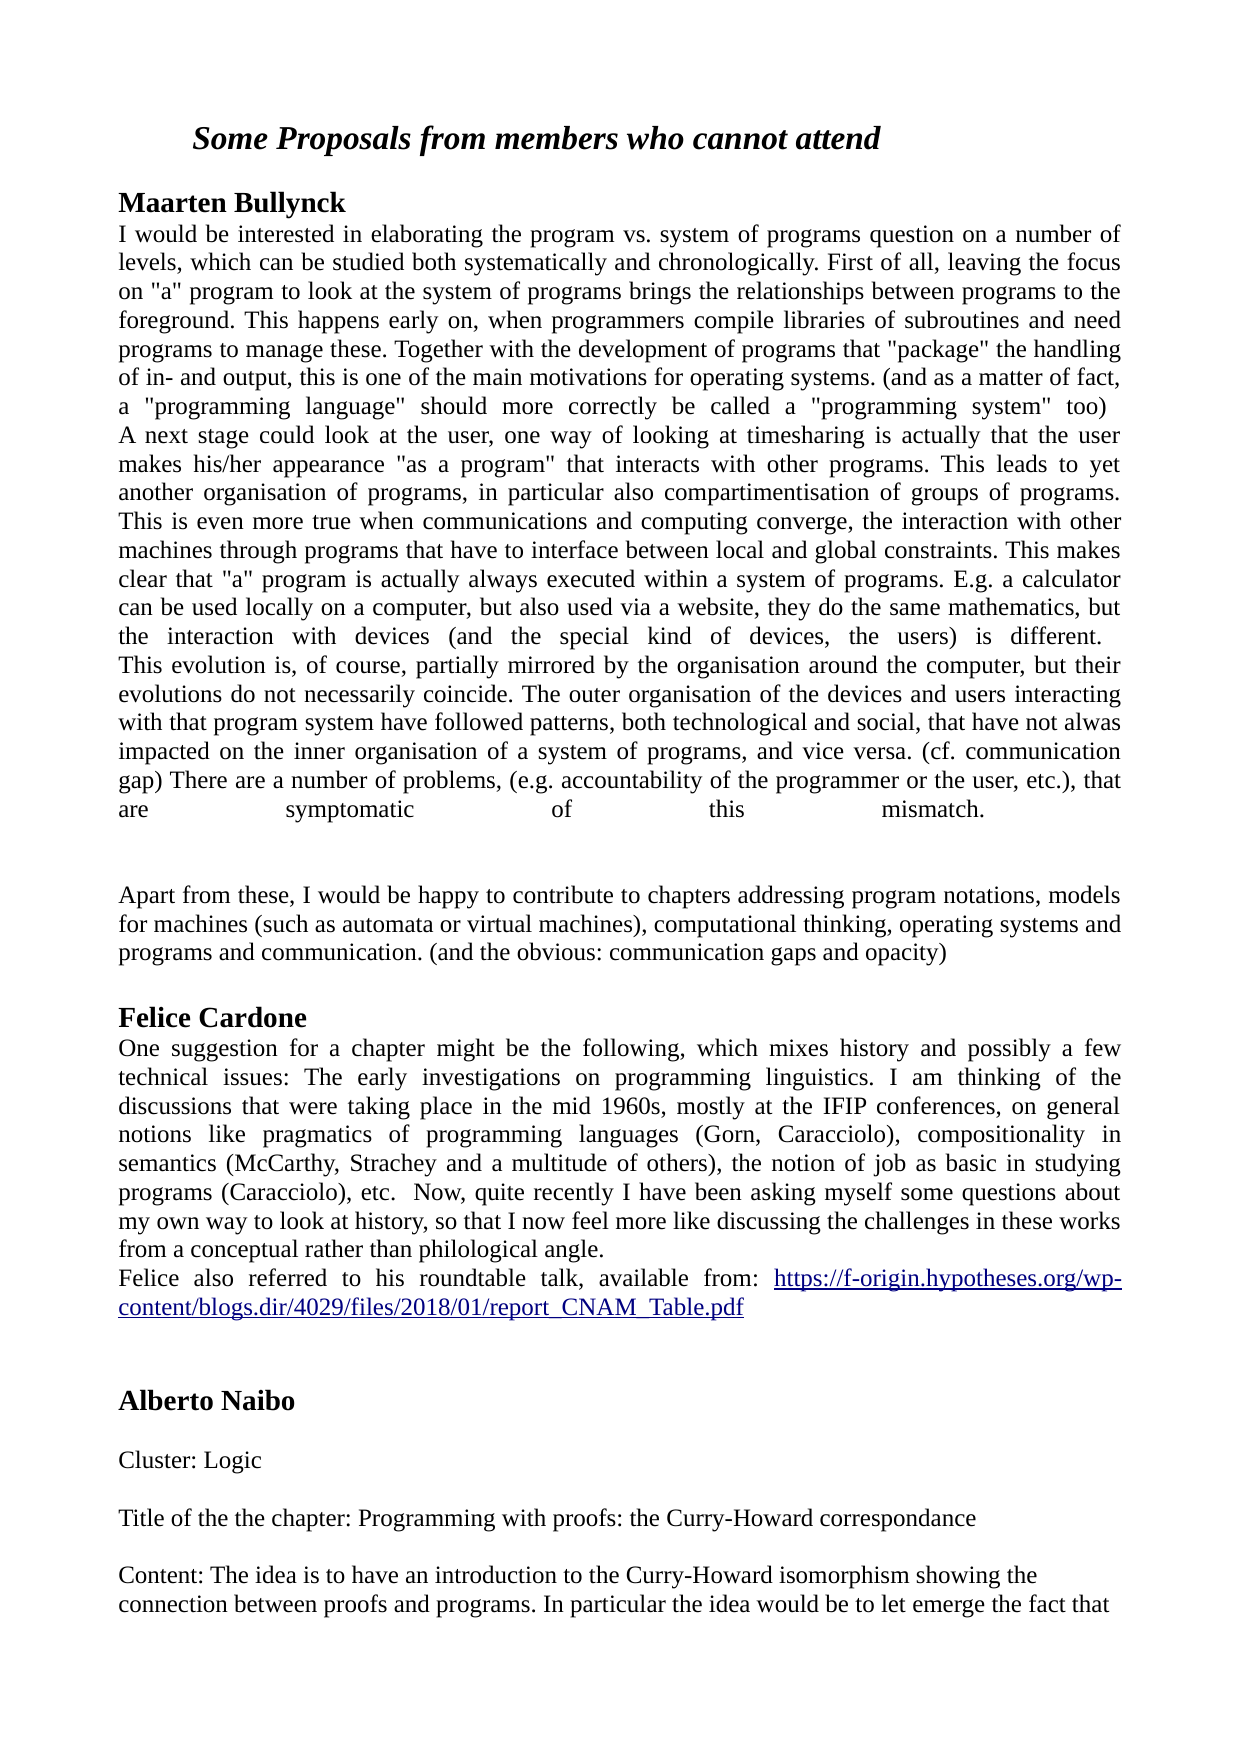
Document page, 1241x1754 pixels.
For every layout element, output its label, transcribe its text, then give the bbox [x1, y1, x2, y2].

text Content: The idea is to have an introduction to the Curry-Howard isomorphism showing the connection between proofs and programs. In particular the idea would be to let emerge the fact that [118, 1560, 1122, 1618]
text I would be interested in elaborating the program vs. system of programs question on a number of levels, which can be studied both systematically and chronologically. First of all, leaving the focus on "a" program to look at the system of programs brings the relationships between programs to the foreground. This happens early on, when programmers compile libraries of subroutines and need programs to manage these. Together with the development of programs that "package" the handling of in- and output, this is one of the main motivations for operating systems. (and as a matter of fact, a "programming language" should more correctly be called a "programming system" too) A next stage could look at the user, one way of looking at timesharing is actually that the user makes his/her appearance "as a program" that interacts with other programs. This leads to yet another organisation of programs, in particular also compartimentisation of groups of programs. This is even more true when communications and computing converge, the interaction with other machines through programs that have to interface between local and global constraints. This makes clear that "a" program is actually always executed within a system of programs. E.g. a calculator can be used locally on a computer, but also used via a website, they do the same mathematics, but the interaction with devices (and the special kind of devices, the users) is different. This evolution is, of course, partially mirrored by the organisation around the computer, but their evolutions do not necessarily coincide. The outer organisation of the devices and users interacting with that program system have followed patterns, both technological and social, that have not alwas impacted on the inner organisation of a system of programs, and vice versa. (cf. communication gap) There are a number of problems, (e.g. accountability of the programmer or the user, etc.), that are symptomatic of this mismatch. Apart from these, I would be happy to contribute to chapters addressing program notations, models for machines (such as automata or virtual machines), computational thinking, operating systems and programs and communication. (and the obvious: communication gaps and opacity) [118, 219, 1122, 966]
text Title of the the chapter: Programming with proofs: the Curry-Howard correspondance [118, 1503, 1122, 1532]
text Alberto Naibo [118, 1383, 1122, 1417]
text Felice Cardone [118, 1000, 1122, 1033]
text Maarten Bullynck [118, 185, 1122, 219]
text Some Proposals from members who cannot attend [118, 118, 1122, 156]
text Felice also referred to his roundtable talk, available from: https://f-origin.hypotheses.org/wp-content/blogs.dir/4029/files/2018/01/report_CNAM_Table.pdf [118, 1263, 1122, 1321]
text One suggestion for a chapter might be the following, which mixes history and possibly a few technical issues: The early investigations on programming linguistics. I am thinking of the discussions that were taking place in the mid 1960s, mostly at the IFIP conferences, on general notions like pragmatics of programming languages (Gorn, Caracciolo), compositionality in semantics (McCarthy, Strachey and a multitude of others), the notion of job as basic in studying programs (Caracciolo), etc. Now, quite recently I have been asking myself some questions about my own way to look at history, so that I now feel more like discussing the challenges in these works from a conceptual rather than philological angle. [118, 1033, 1122, 1263]
text Cluster: Logic [118, 1445, 1122, 1474]
